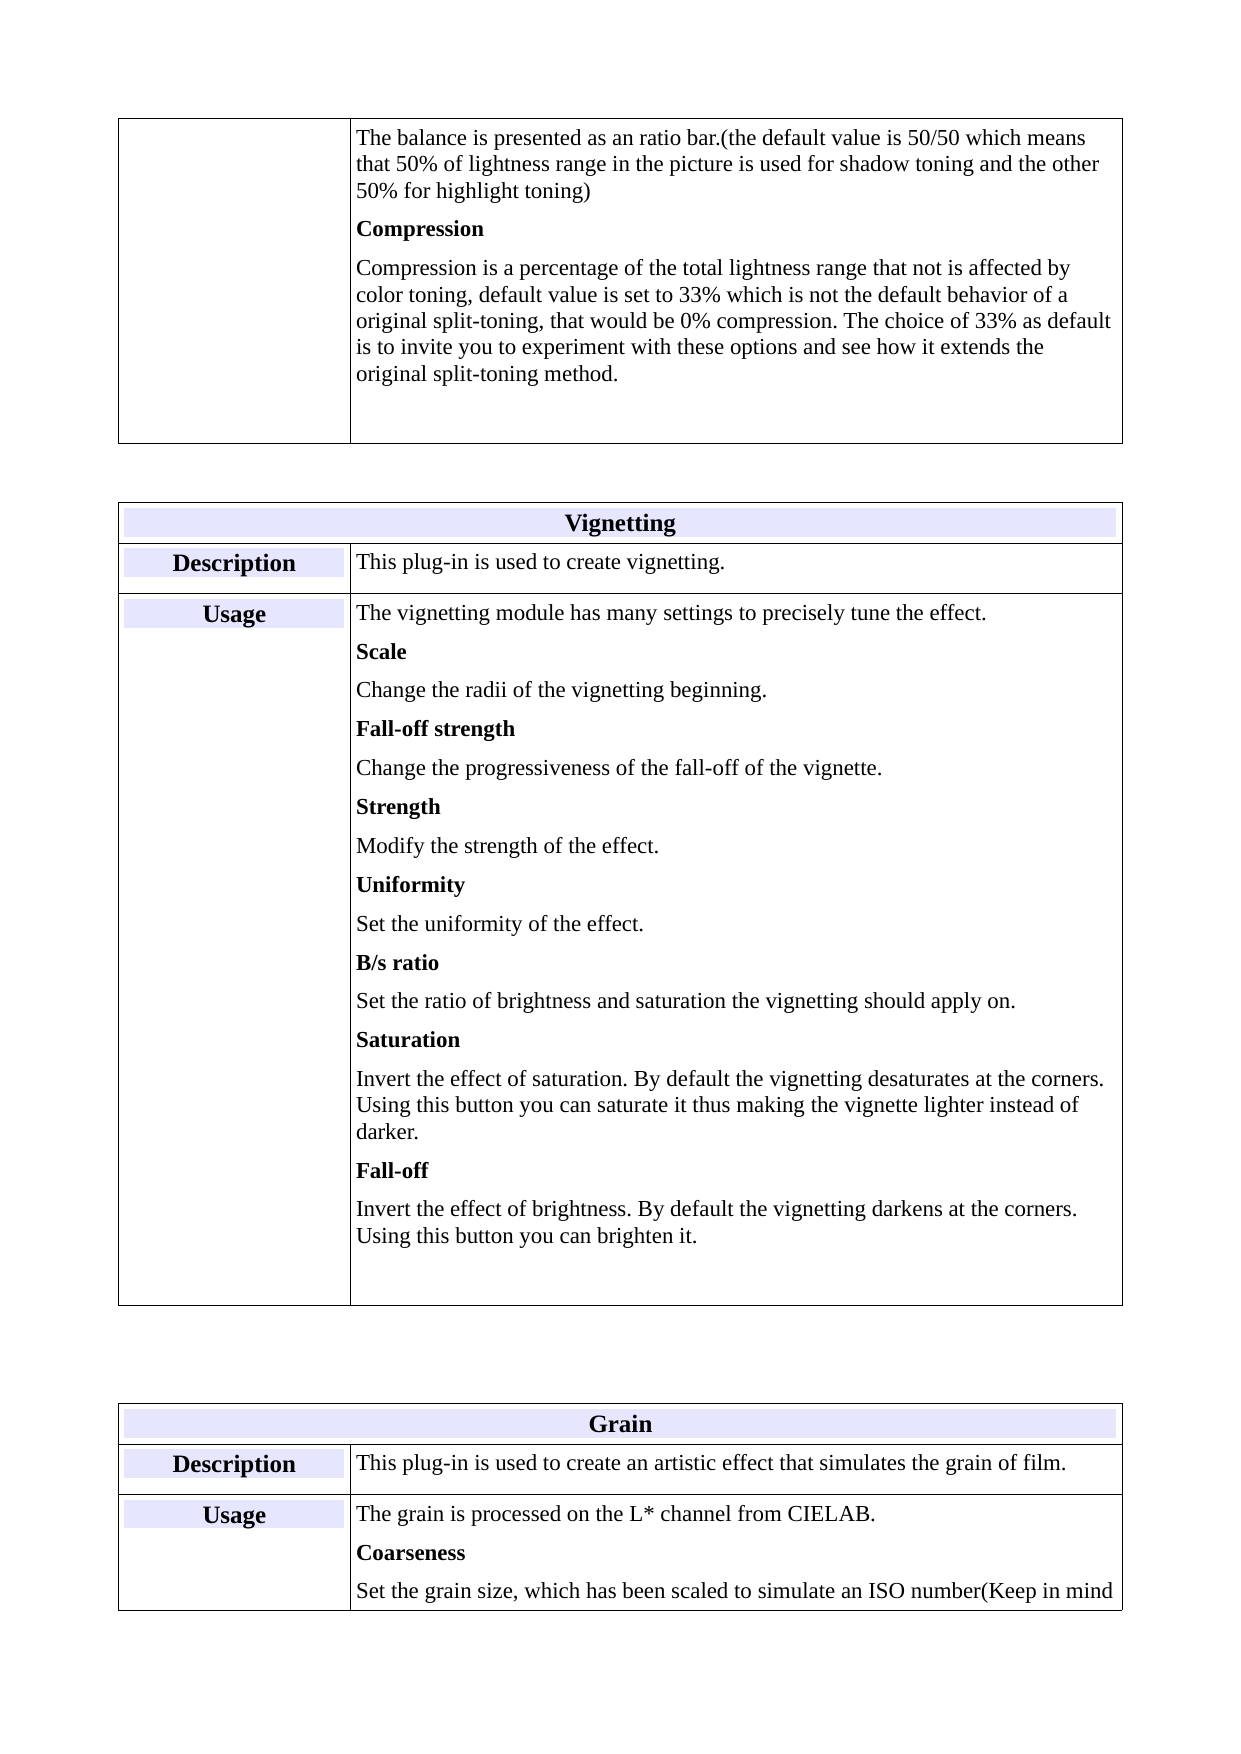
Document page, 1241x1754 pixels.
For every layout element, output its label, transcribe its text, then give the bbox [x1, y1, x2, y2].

table_header Grain [119, 1404, 1122, 1443]
table_cell Usage [119, 1495, 350, 1609]
table_cell Usage [119, 594, 350, 1305]
table_cell The vignetting module has many settings to precisely tune the effect. Scale Change the radii of the vignetting beginning. Fall-off strength Change the progressiveness of the fall-off of the vignette. Strength Modify the strength of the effect. Uniformity Set the uniformity of the effect. B/s ratio Set the ratio of brightness and saturation the vignetting should apply on. Saturation Invert the effect of saturation. By default the vignetting desaturates at the corners. Using this button you can saturate it thus making the vignette lighter instead of darker. Fall-off Invert the effect of brightness. By default the vignetting darkens at the corners. Using this button you can brighten it. [351, 594, 1122, 1305]
table_cell This plug-in is used to create an artistic effect that simulates the grain of film. [351, 1445, 1122, 1494]
table_cell This plug-in is used to create vignetting. [351, 544, 1122, 593]
table_cell Description [119, 544, 350, 593]
table_cell The balance is presented as an ratio bar.(the default value is 50/50 which means that 50% of lightness range in the picture is used for shadow toning and the other 50% for highlight toning) Compression Compression is a percentage of the total lightness range that not is affected by color toning, default value is set to 33% which is not the default behavior of a original split-toning, that would be 0% compression. The choice of 33% as default is to invite you to experiment with these options and see how it extends the original split-toning method. [351, 119, 1122, 443]
table_header Vignetting [119, 503, 1122, 543]
table_cell The grain is processed on the L* channel from CIELAB. Coarseness Set the grain size, which has been scaled to simulate an ISO number(Keep in mind [351, 1495, 1122, 1609]
table_cell [119, 119, 350, 443]
table_cell Description [119, 1445, 350, 1494]
